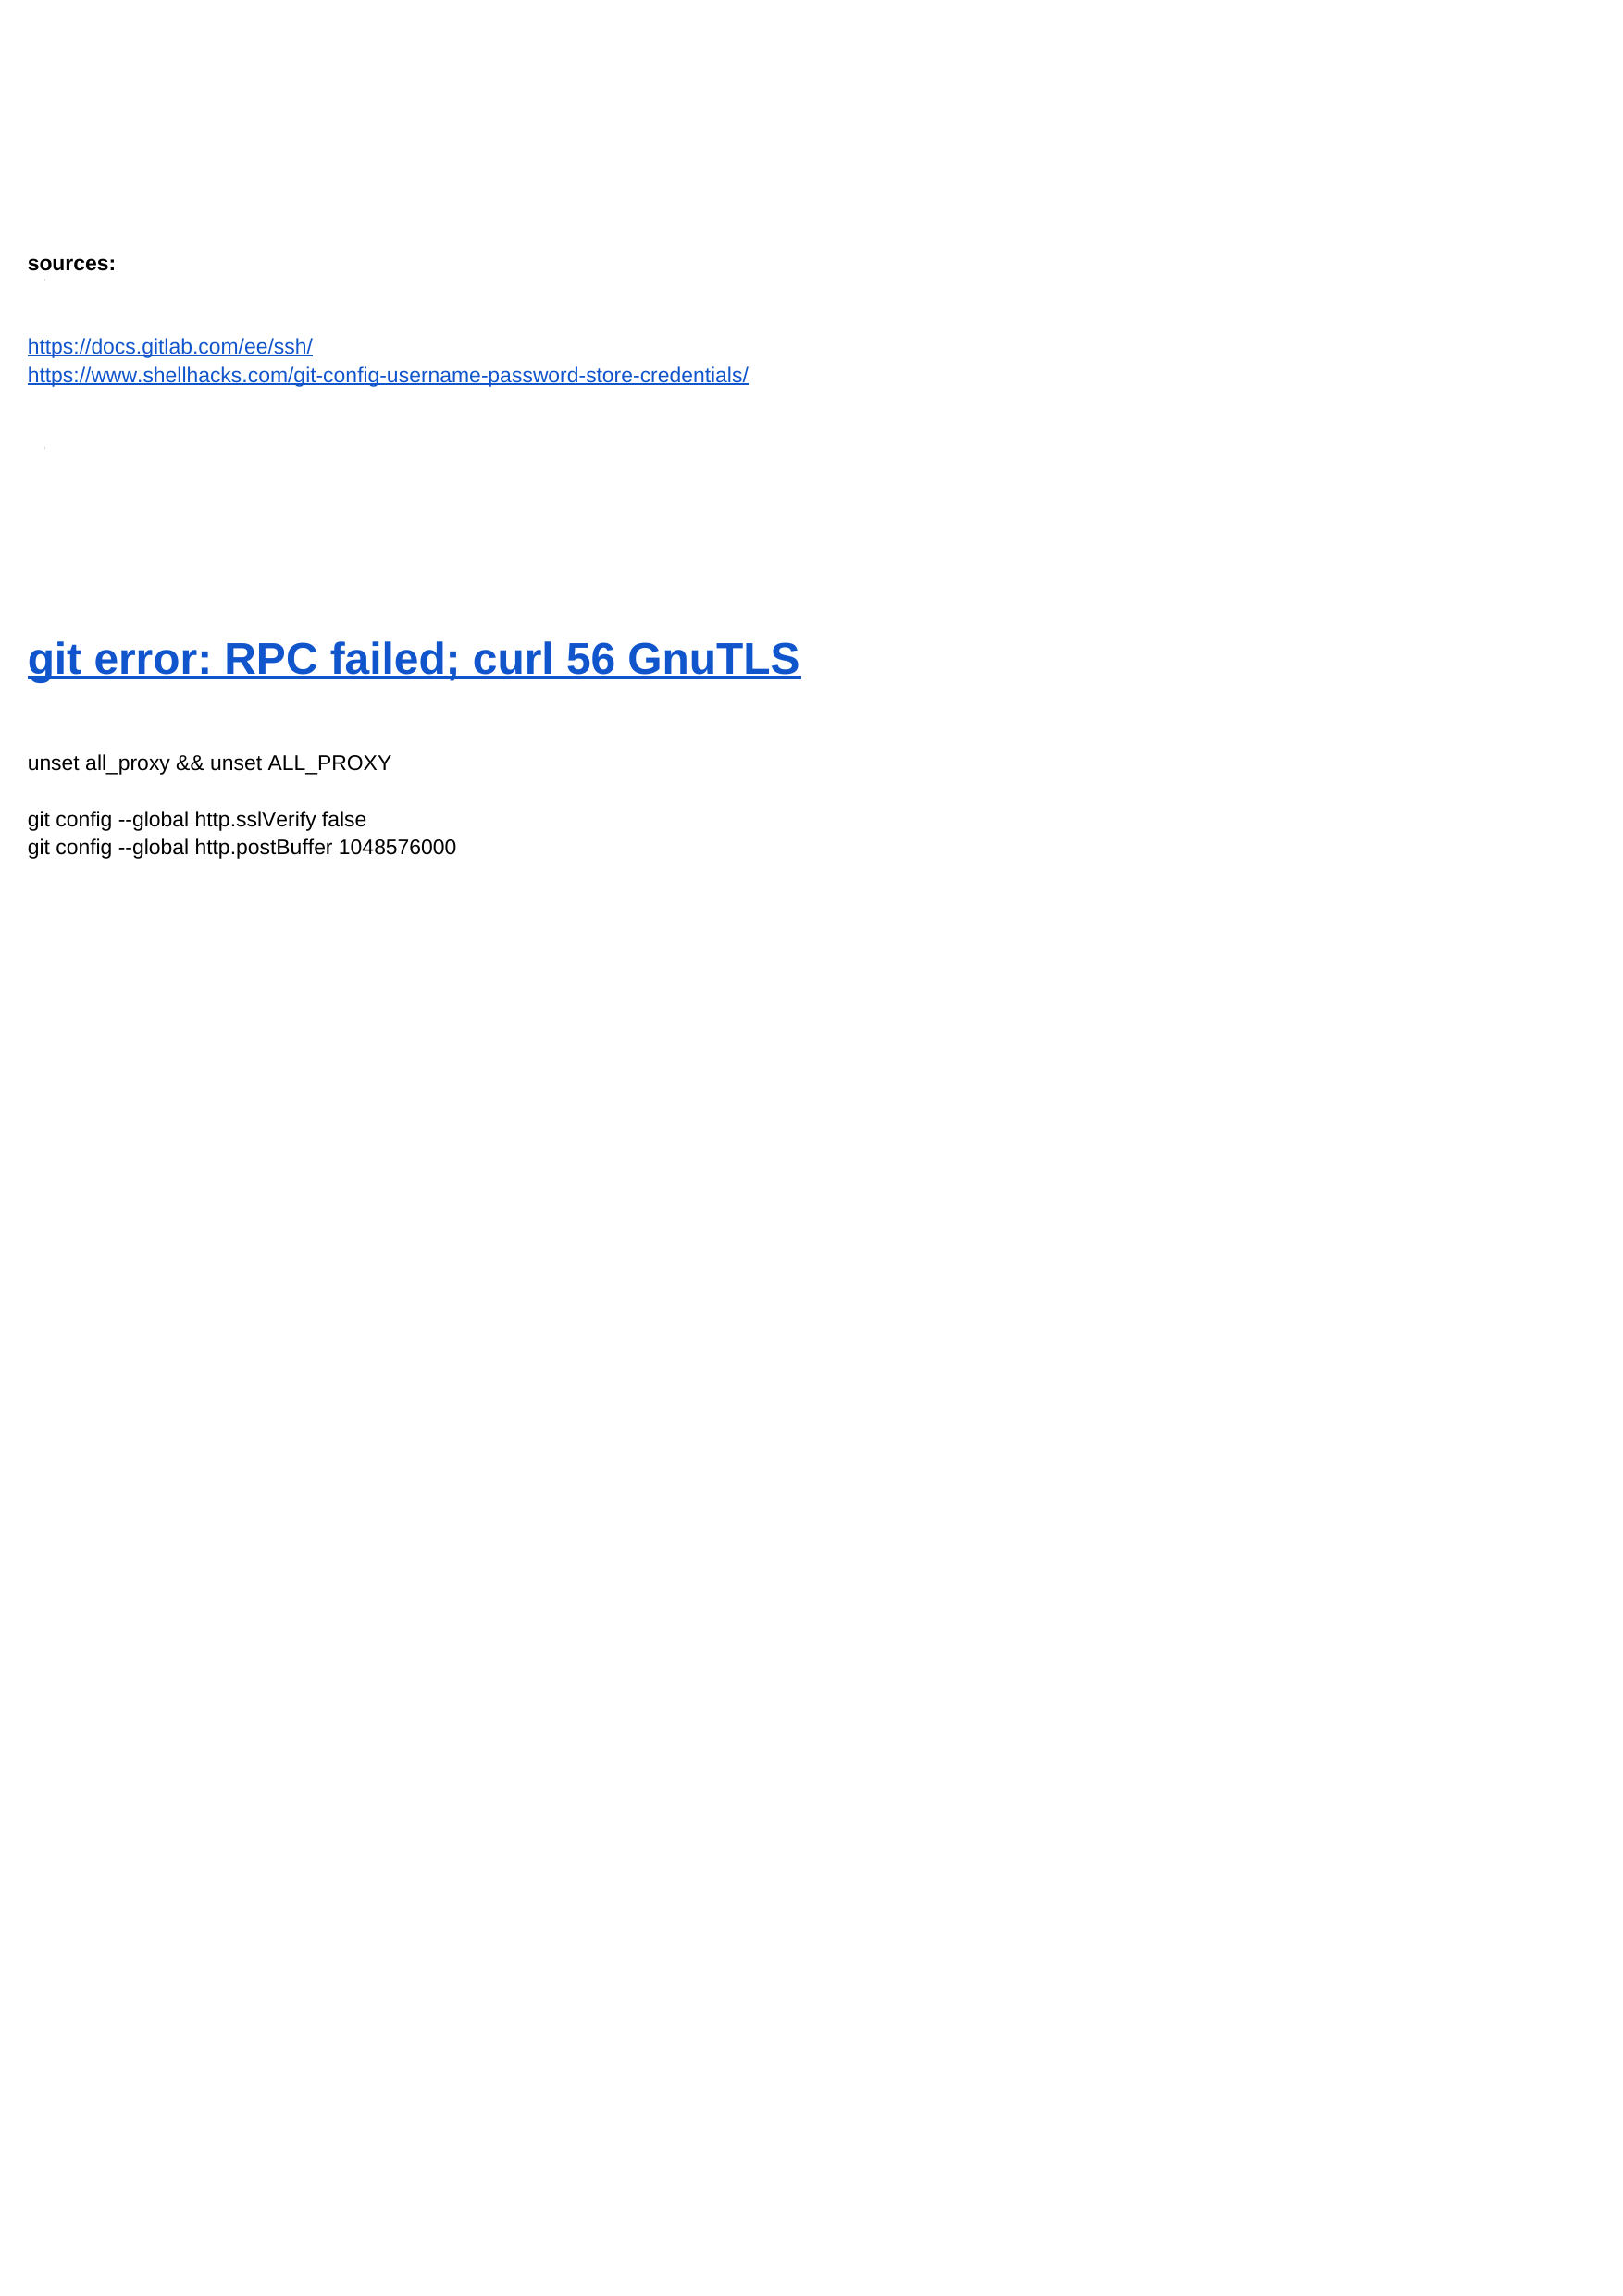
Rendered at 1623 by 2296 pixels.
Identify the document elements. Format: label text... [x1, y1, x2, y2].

text git config --global http.postBuffer 1048576000 [27, 835, 1595, 859]
text unset all_proxy && unset ALL_PROXY [27, 751, 1595, 776]
subtitle git error: RPC failed; curl 56 GnuTLS [27, 632, 1595, 683]
text https://www.shellhacks.com/git-config-username-password-store-credentials/ [27, 363, 1595, 387]
text https://docs.gitlab.com/ee/ssh/ [27, 334, 1595, 359]
text git config --global http.sslVerify false [27, 807, 1595, 831]
text sources: [27, 251, 1595, 275]
